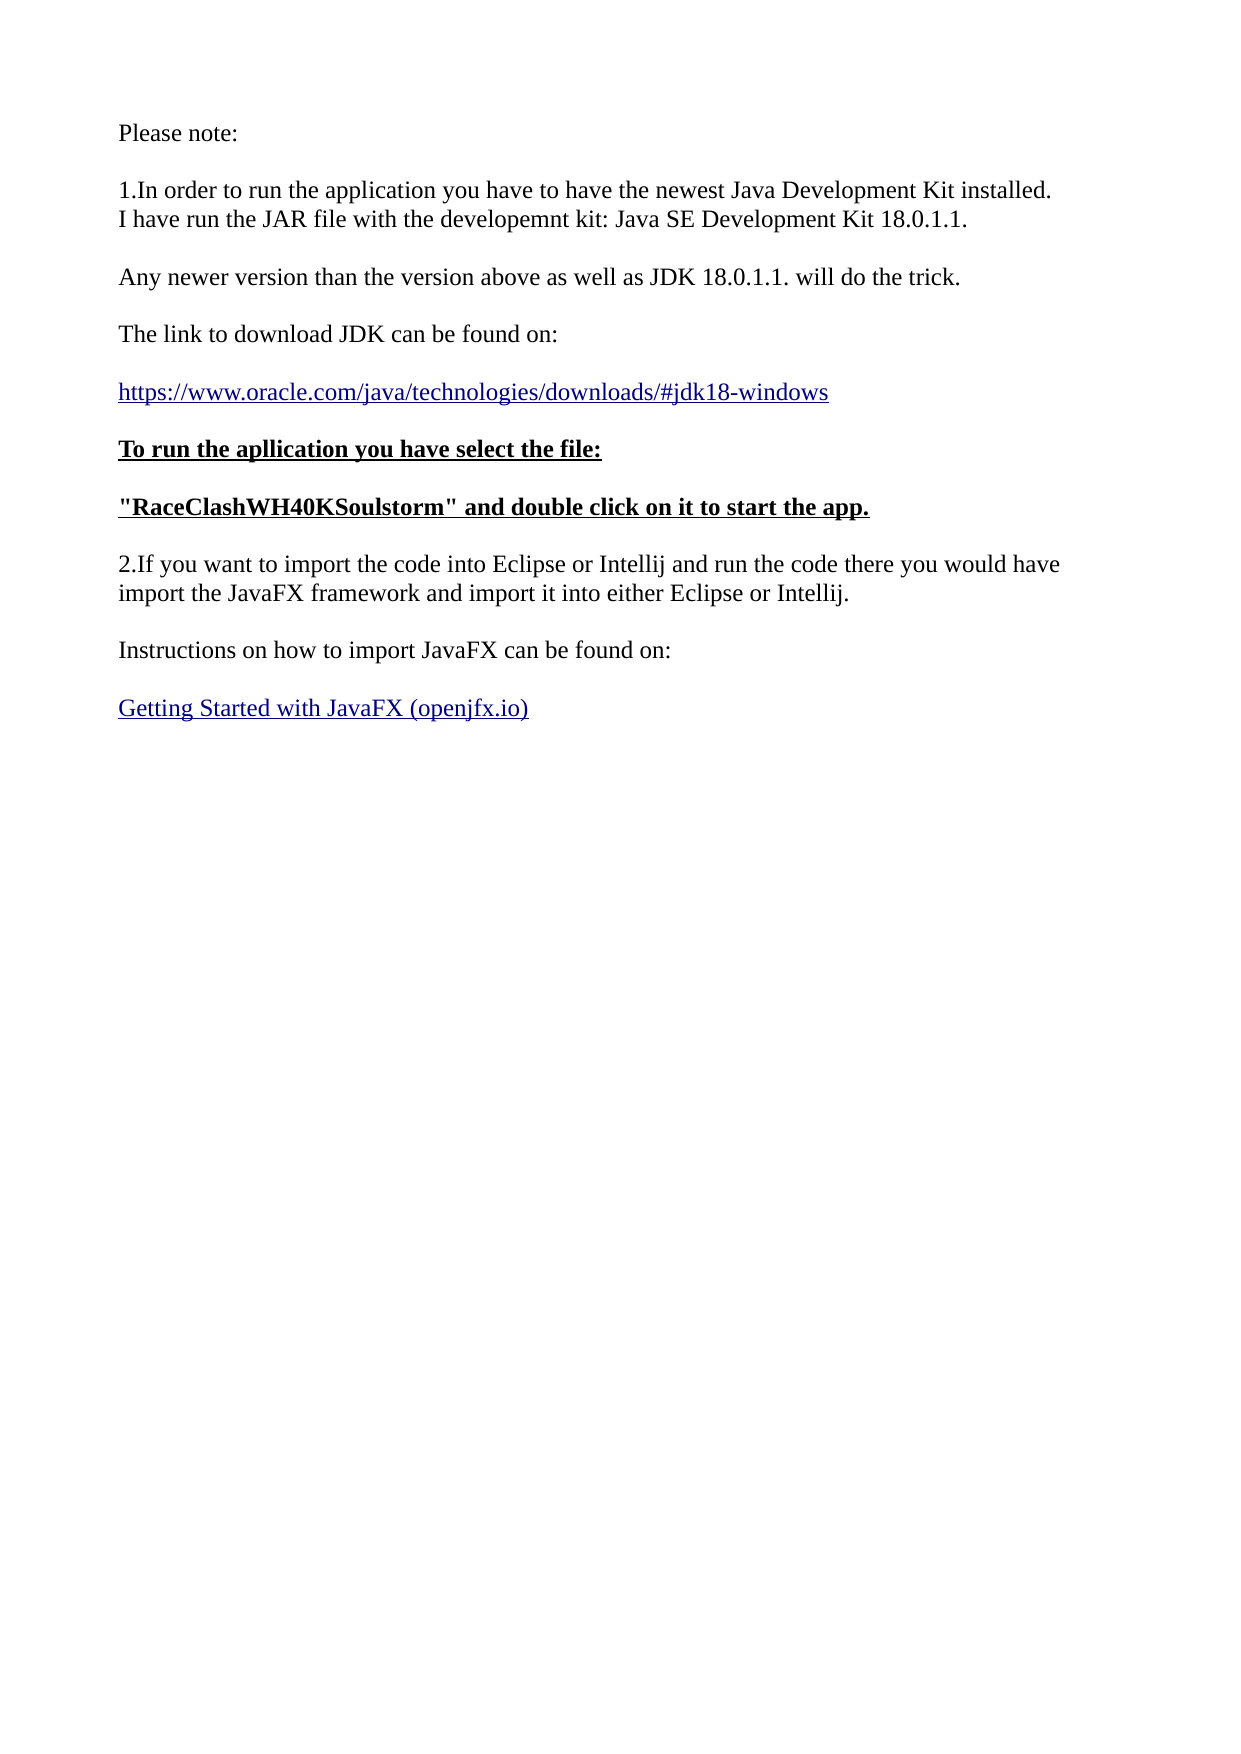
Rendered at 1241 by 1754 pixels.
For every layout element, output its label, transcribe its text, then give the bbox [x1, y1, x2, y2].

text 2.If you want to import the code into Eclipse or Intellij and run the code there you would have import the JavaFX framework and import it into either Eclipse or Intellij. [118, 549, 1122, 607]
text Instructions on how to import JavaFX can be found on: [118, 636, 1122, 664]
text Any newer version than the version above as well as JDK 18.0.1.1. will do the trick. [118, 262, 1122, 291]
text Please note: [118, 118, 1122, 147]
text Getting Started with JavaFX (openjfx.io) [118, 693, 1122, 722]
text I have run the JAR file with the developemnt kit: Java SE Development Kit 18.0.1.1. [118, 204, 1122, 233]
text 1.In order to run the application you have to have the newest Java Development Kit installed. [118, 176, 1122, 204]
text The link to download JDK can be found on: [118, 319, 1122, 348]
text "RaceClashWH40KSoulstorm" and double click on it to start the app. [118, 492, 1122, 521]
text https://www.oracle.com/java/technologies/downloads/#jdk18-windows [118, 377, 1122, 406]
text To run the apllication you have select the file: [118, 434, 1122, 463]
